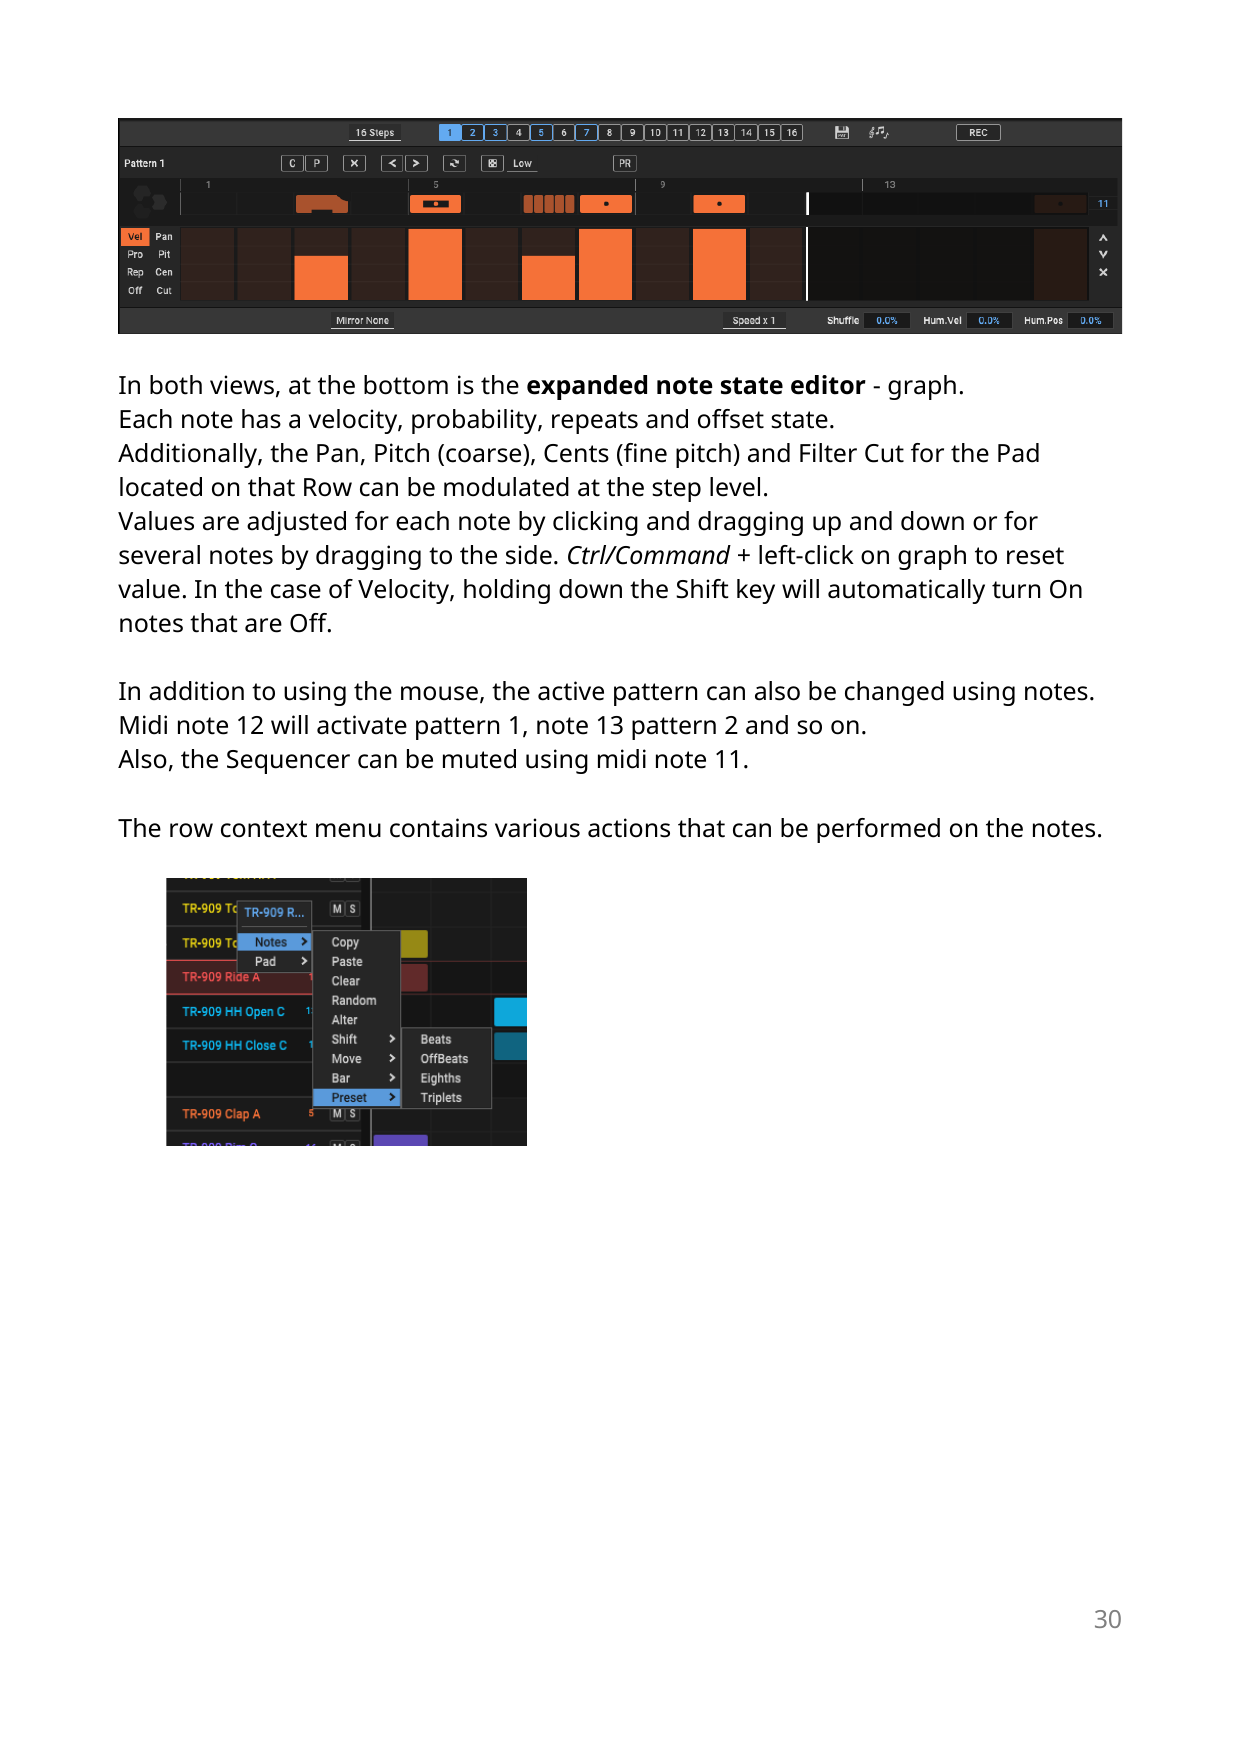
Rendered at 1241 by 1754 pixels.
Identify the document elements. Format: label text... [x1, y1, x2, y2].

text In both views, at the bottom is the expanded note state editor - graph. [118, 367, 1122, 401]
picture [118, 118, 1123, 334]
text Also, the Sequencer can be muted using midi note 11. The row context menu contains various actions that can be performed on the notes. [118, 742, 1122, 844]
text In addition to using the mouse, the active pattern can also be changed using notes. Midi note 12 will activate pattern 1, note 13 pattern 2 and so on. [118, 674, 1122, 742]
text Values are adjusted for each note by clicking and dragging up and down or for several notes by dragging to the side. Ctrl/Command + left-click on graph to reset value. In the case of Velocity, holding down the Shift key will automatically turn On notes that are Off. [118, 504, 1122, 640]
text Additionally, the Pan, Pitch (coarse), Cents (fine pitch) and Filter Cut for the Pad located on that Row can be modulated at the step level. [118, 436, 1122, 504]
text Each note has a velocity, probability, repeats and offset state. [118, 401, 1122, 436]
picture [166, 878, 527, 1146]
